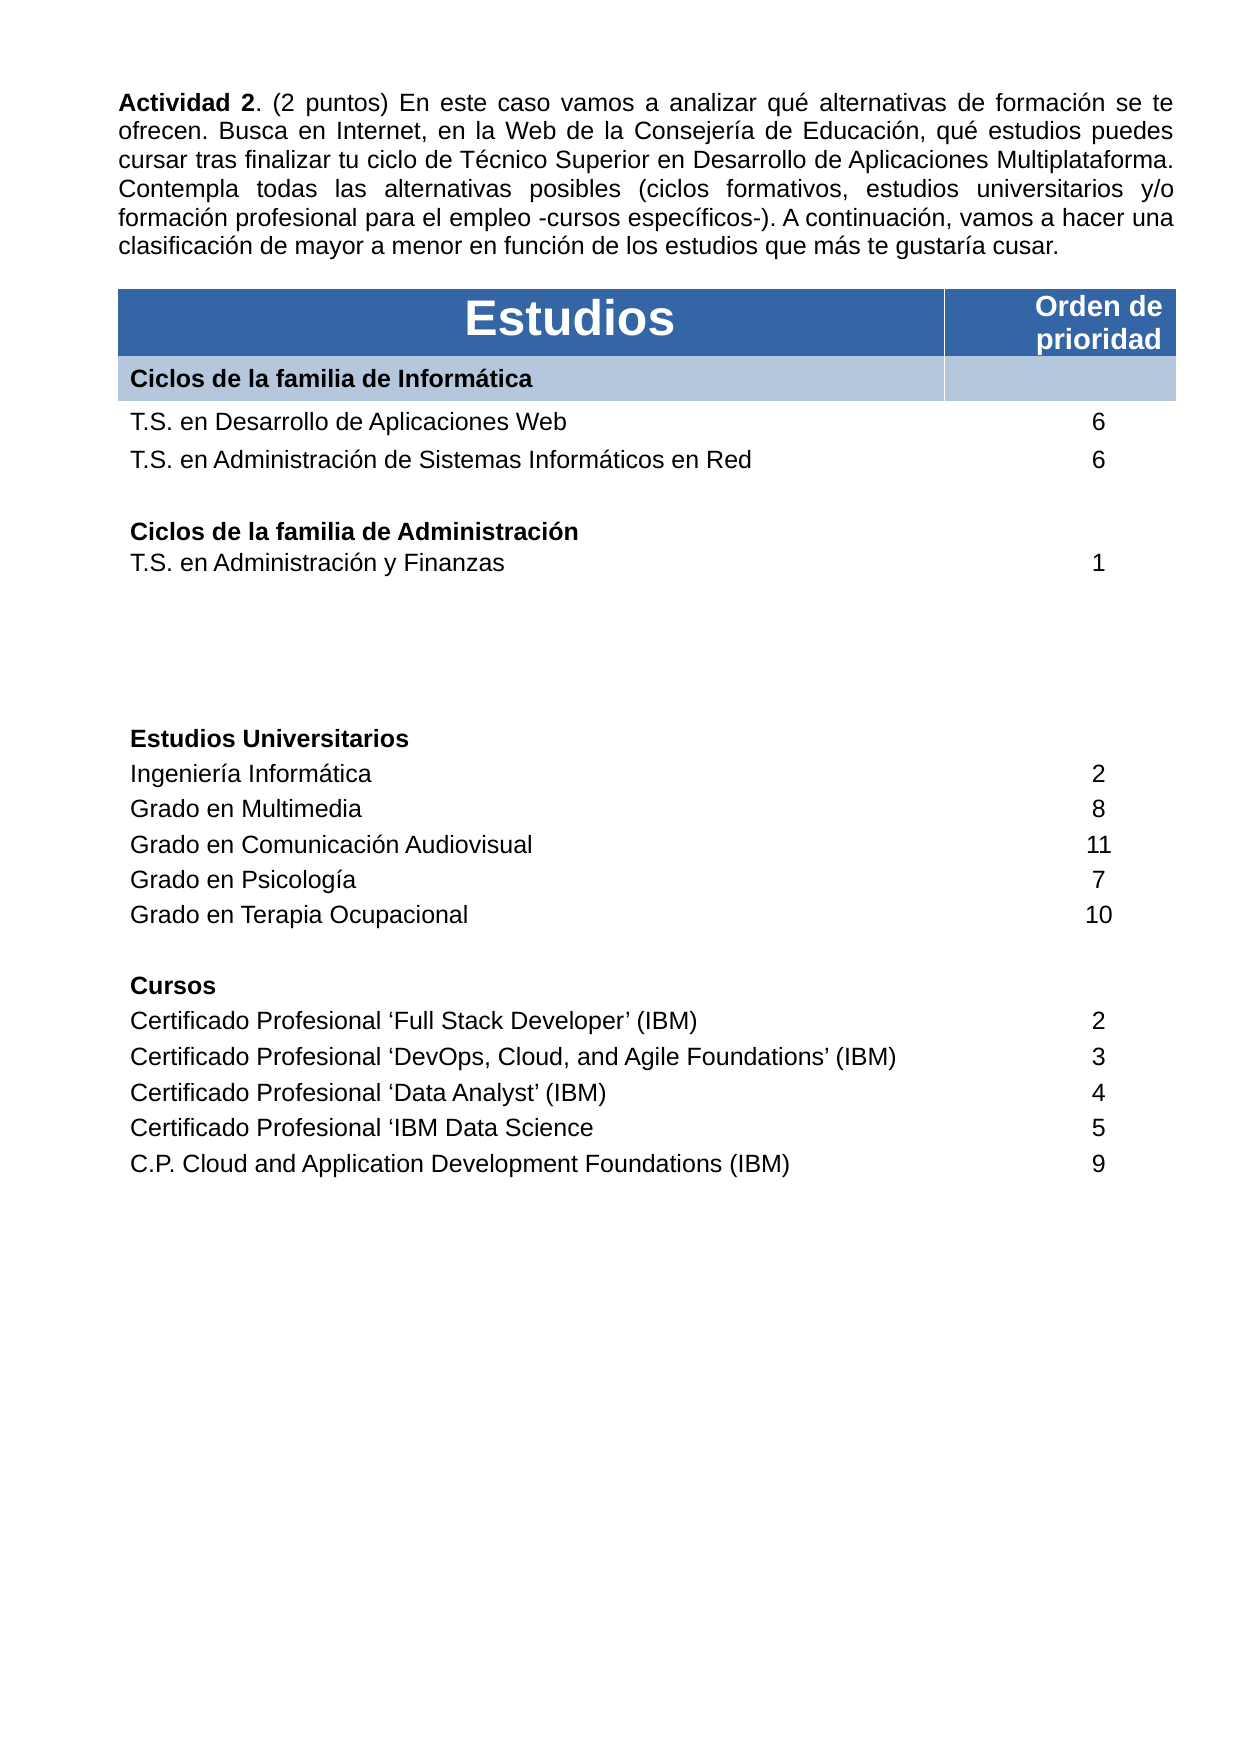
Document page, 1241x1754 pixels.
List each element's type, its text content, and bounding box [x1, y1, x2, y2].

table_cell [945, 650, 1176, 684]
table_cell [945, 478, 1176, 514]
table_cell Cursos [118, 969, 944, 1003]
table_cell [945, 614, 1176, 650]
table_cell [945, 1181, 1176, 1215]
table_cell Certificado Profesional ‘IBM Data Science [118, 1109, 944, 1145]
table_cell [118, 577, 944, 614]
table_cell T.S. en Administración y Finanzas [118, 548, 944, 577]
table_cell Ciclos de la familia de Administración [118, 514, 944, 548]
table_cell 5 [945, 1109, 1176, 1145]
table_cell 7 [945, 862, 1176, 897]
table_cell Grado en Terapia Ocupacional [118, 897, 944, 932]
table_cell 9 [945, 1145, 1176, 1181]
table_cell Certificado Profesional ‘DevOps, Cloud, and Agile Foundations’ (IBM) [118, 1039, 944, 1075]
table_cell [118, 684, 944, 720]
table_cell C.P. Cloud and Application Development Foundations (IBM) [118, 1145, 944, 1181]
text Actividad 2. (2 puntos) En este caso vamos a analizar qué alternativas de formación se te ofrecen. Busca en Internet, en la Web de la Consejería de Educación, qué estudios puedes cursar tras finalizar tu ciclo de Técnico Superior en Desarrollo de Aplicaciones Multiplataforma. Contempla todas las alternativas posibles (ciclos formativos, estudios universitarios y/o formación profesional para el empleo -cursos específicos-). A continuación, vamos a hacer una clasificación de mayor a menor en función de los estudios que más te gustaría cusar. [118, 87, 1176, 260]
table_cell 6 [945, 401, 1176, 442]
table_cell [118, 614, 944, 650]
table_cell Grado en Multimedia [118, 790, 944, 826]
table_cell [945, 1215, 1176, 1244]
table_cell Grado en Comunicación Audiovisual [118, 826, 944, 862]
table_cell 3 [945, 1039, 1176, 1075]
table_cell 8 [945, 790, 1176, 826]
table_cell 6 [945, 442, 1176, 478]
table_cell Certificado Profesional ‘Full Stack Developer’ (IBM) [118, 1003, 944, 1039]
table_cell 11 [945, 826, 1176, 862]
table_header Orden de prioridad [945, 289, 1176, 356]
table_cell [118, 1181, 944, 1215]
table_cell T.S. en Administración de Sistemas Informáticos en Red [118, 442, 944, 478]
table_cell [945, 514, 1176, 548]
table_cell [945, 969, 1176, 1003]
table_cell 4 [945, 1075, 1176, 1109]
table_cell 10 [945, 897, 1176, 932]
table_cell Ingeniería Informática [118, 756, 944, 790]
table_cell [945, 720, 1176, 756]
table_cell T.S. en Desarrollo de Aplicaciones Web [118, 401, 944, 442]
table_cell [945, 684, 1176, 720]
table_cell [945, 933, 1176, 968]
table_cell Estudios Universitarios [118, 720, 944, 756]
table_cell 2 [945, 756, 1176, 790]
table_cell [118, 650, 944, 684]
table_cell Grado en Psicología [118, 862, 944, 897]
table_cell Certificado Profesional ‘Data Analyst’ (IBM) [118, 1075, 944, 1109]
table_cell [118, 933, 944, 968]
table_cell 1 [945, 548, 1176, 577]
table_cell [945, 356, 1176, 401]
table_cell 2 [945, 1003, 1176, 1039]
table_cell [945, 577, 1176, 614]
table_cell [118, 1215, 944, 1244]
table_cell [118, 478, 944, 514]
table_header Estudios [118, 289, 944, 356]
table_cell Ciclos de la familia de Informática [118, 356, 944, 401]
